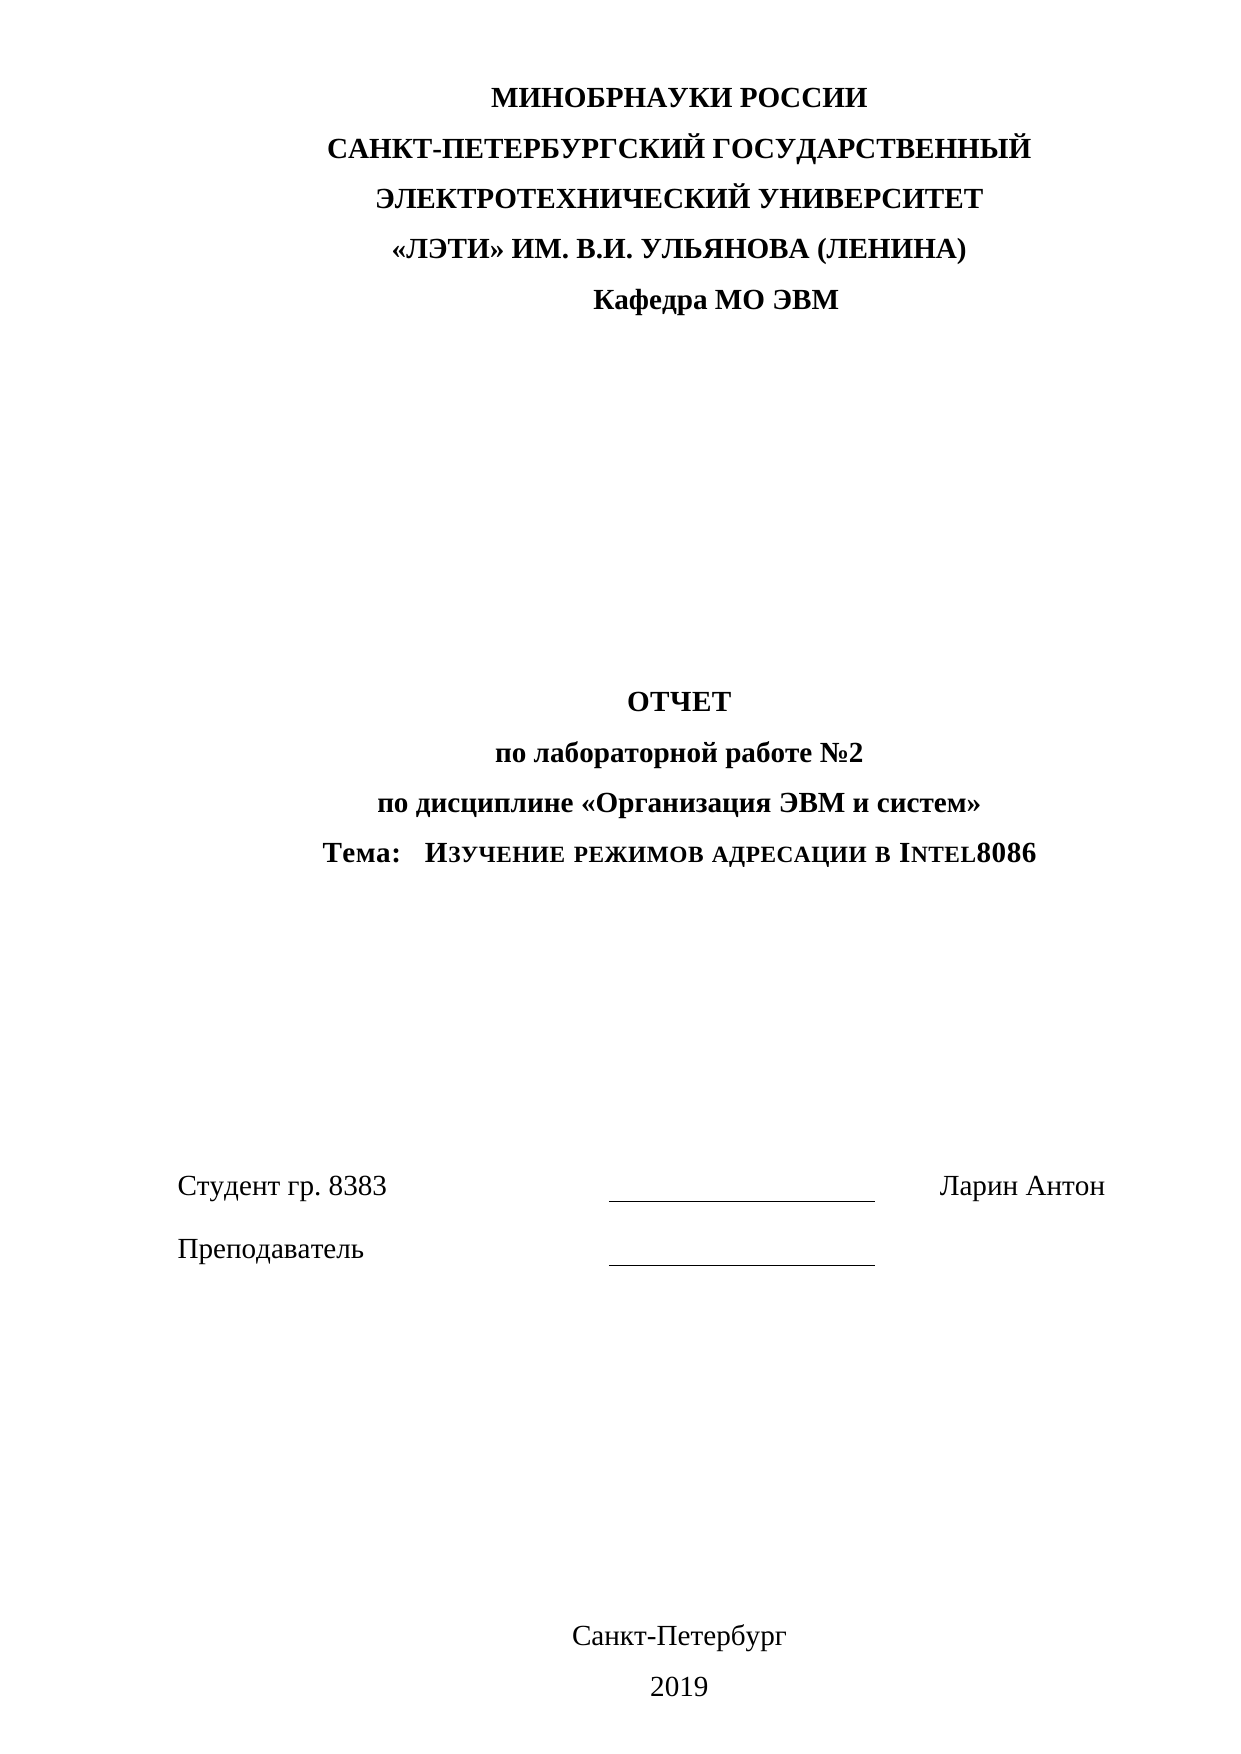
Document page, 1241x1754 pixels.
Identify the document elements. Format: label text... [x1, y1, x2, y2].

text Санкт-Петербург [177, 1618, 1181, 1652]
table_header [609, 1137, 875, 1201]
text Кафедра МО ЭВМ [177, 282, 1181, 315]
table_cell [875, 1201, 1170, 1265]
text электротехнический университет [177, 181, 1181, 215]
text отчет [177, 684, 1181, 718]
text «ЛЭТИ» им. В.И. Ульянова (Ленина) [177, 232, 1181, 265]
text по дисциплине «Организация ЭВМ и систем» [177, 785, 1181, 818]
text МИНОБРНАУКИ РОССИИ [177, 81, 1181, 114]
text Санкт-Петербургский государственный [177, 131, 1181, 164]
table_cell [609, 1202, 875, 1265]
text по лабораторной работе №2 [177, 735, 1181, 768]
text 2019 [177, 1669, 1181, 1702]
table_cell Преподаватель [166, 1201, 609, 1265]
text Тема: Изучение режимов адресации в Intel8086 [177, 835, 1181, 869]
table_header Ларин Антон [875, 1137, 1170, 1201]
table_header Студент гр. 8383 [166, 1137, 609, 1201]
